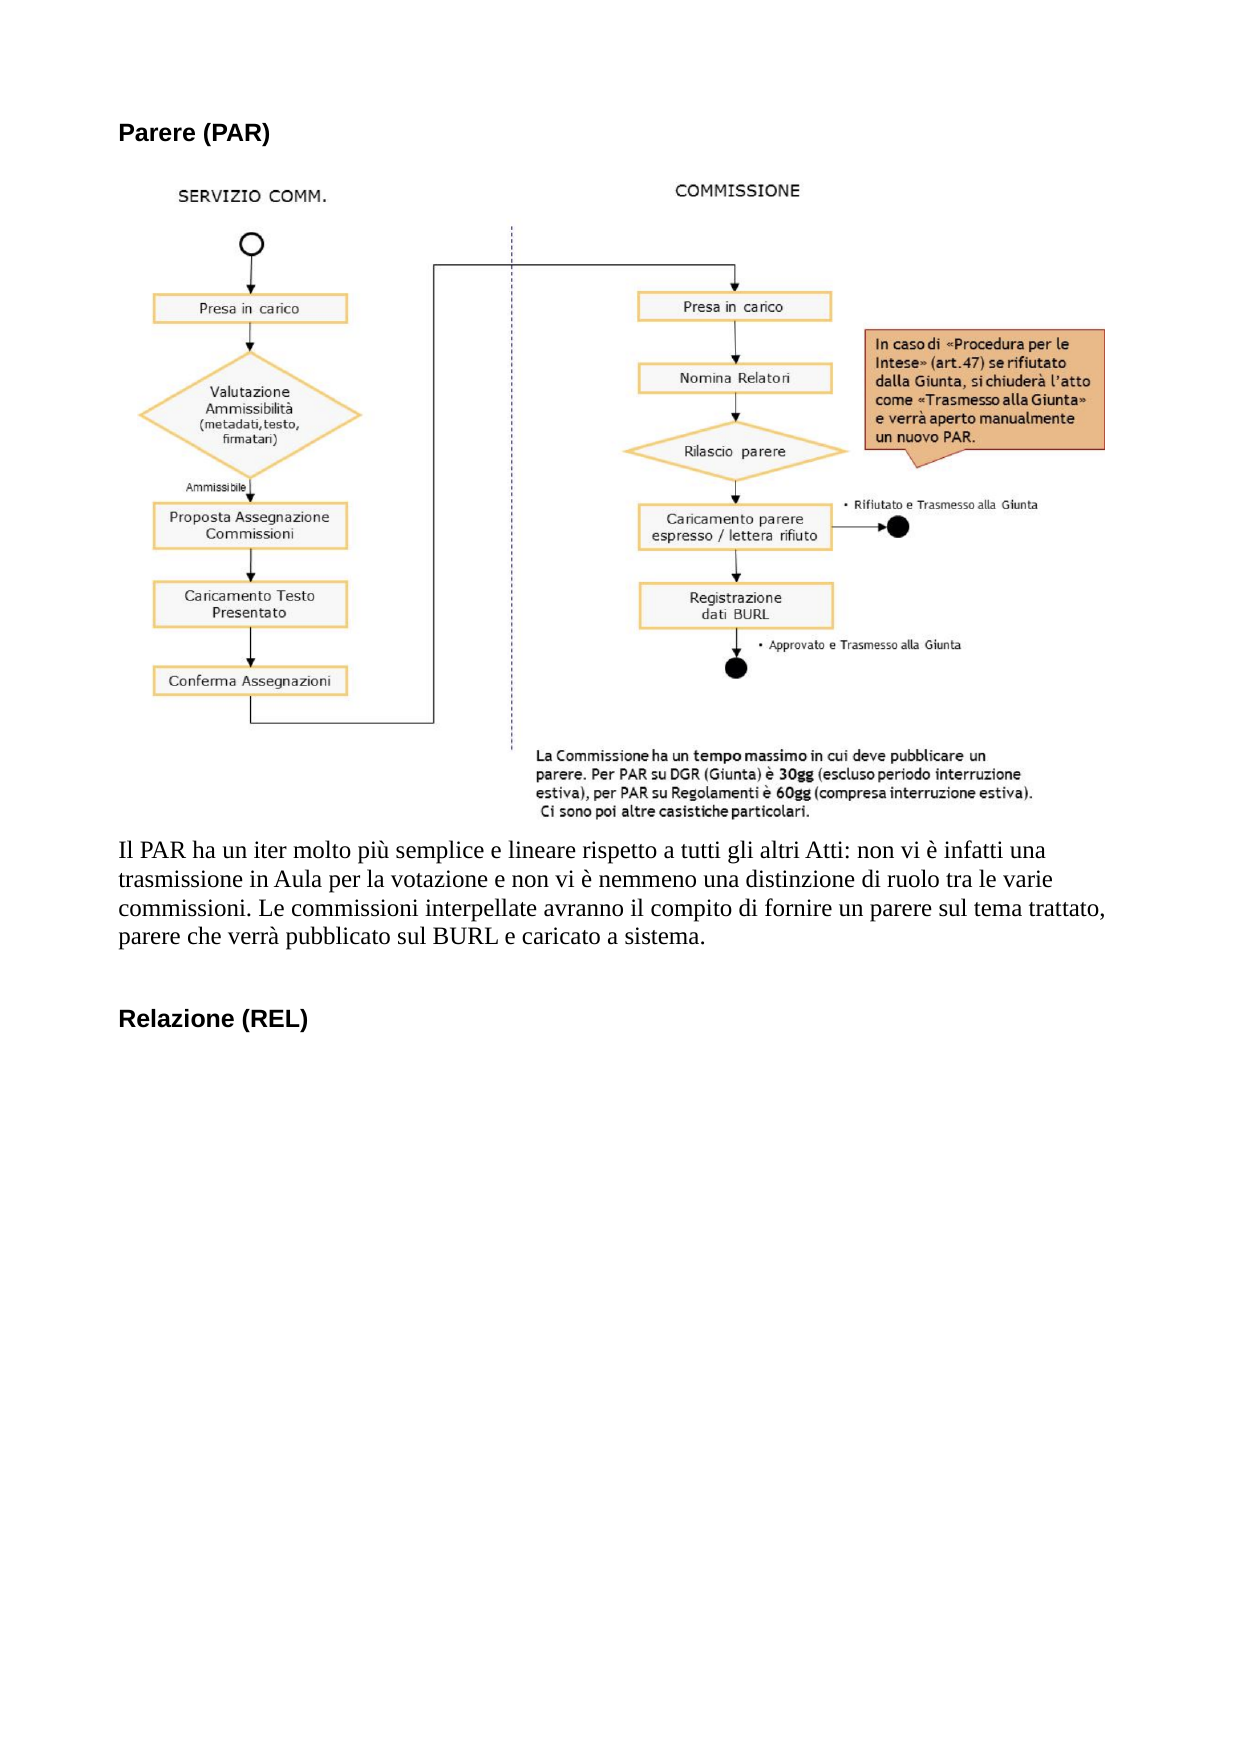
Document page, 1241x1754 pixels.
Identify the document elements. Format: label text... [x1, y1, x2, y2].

subtitle Relazione (REL) [118, 1004, 1122, 1033]
picture [118, 159, 1123, 836]
text Il PAR ha un iter molto più semplice e lineare rispetto a tutti gli altri Atti: non vi è infatti una trasmissione in Aula per la votazione e non vi è nemmeno una distinzione di ruolo tra le varie commissioni. Le commissioni interpellate avranno il compito di fornire un parere sul tema trattato, parere che verrà pubblicato sul BURL e caricato a sistema. [118, 836, 1122, 950]
subtitle Parere (PAR) [118, 118, 1122, 147]
